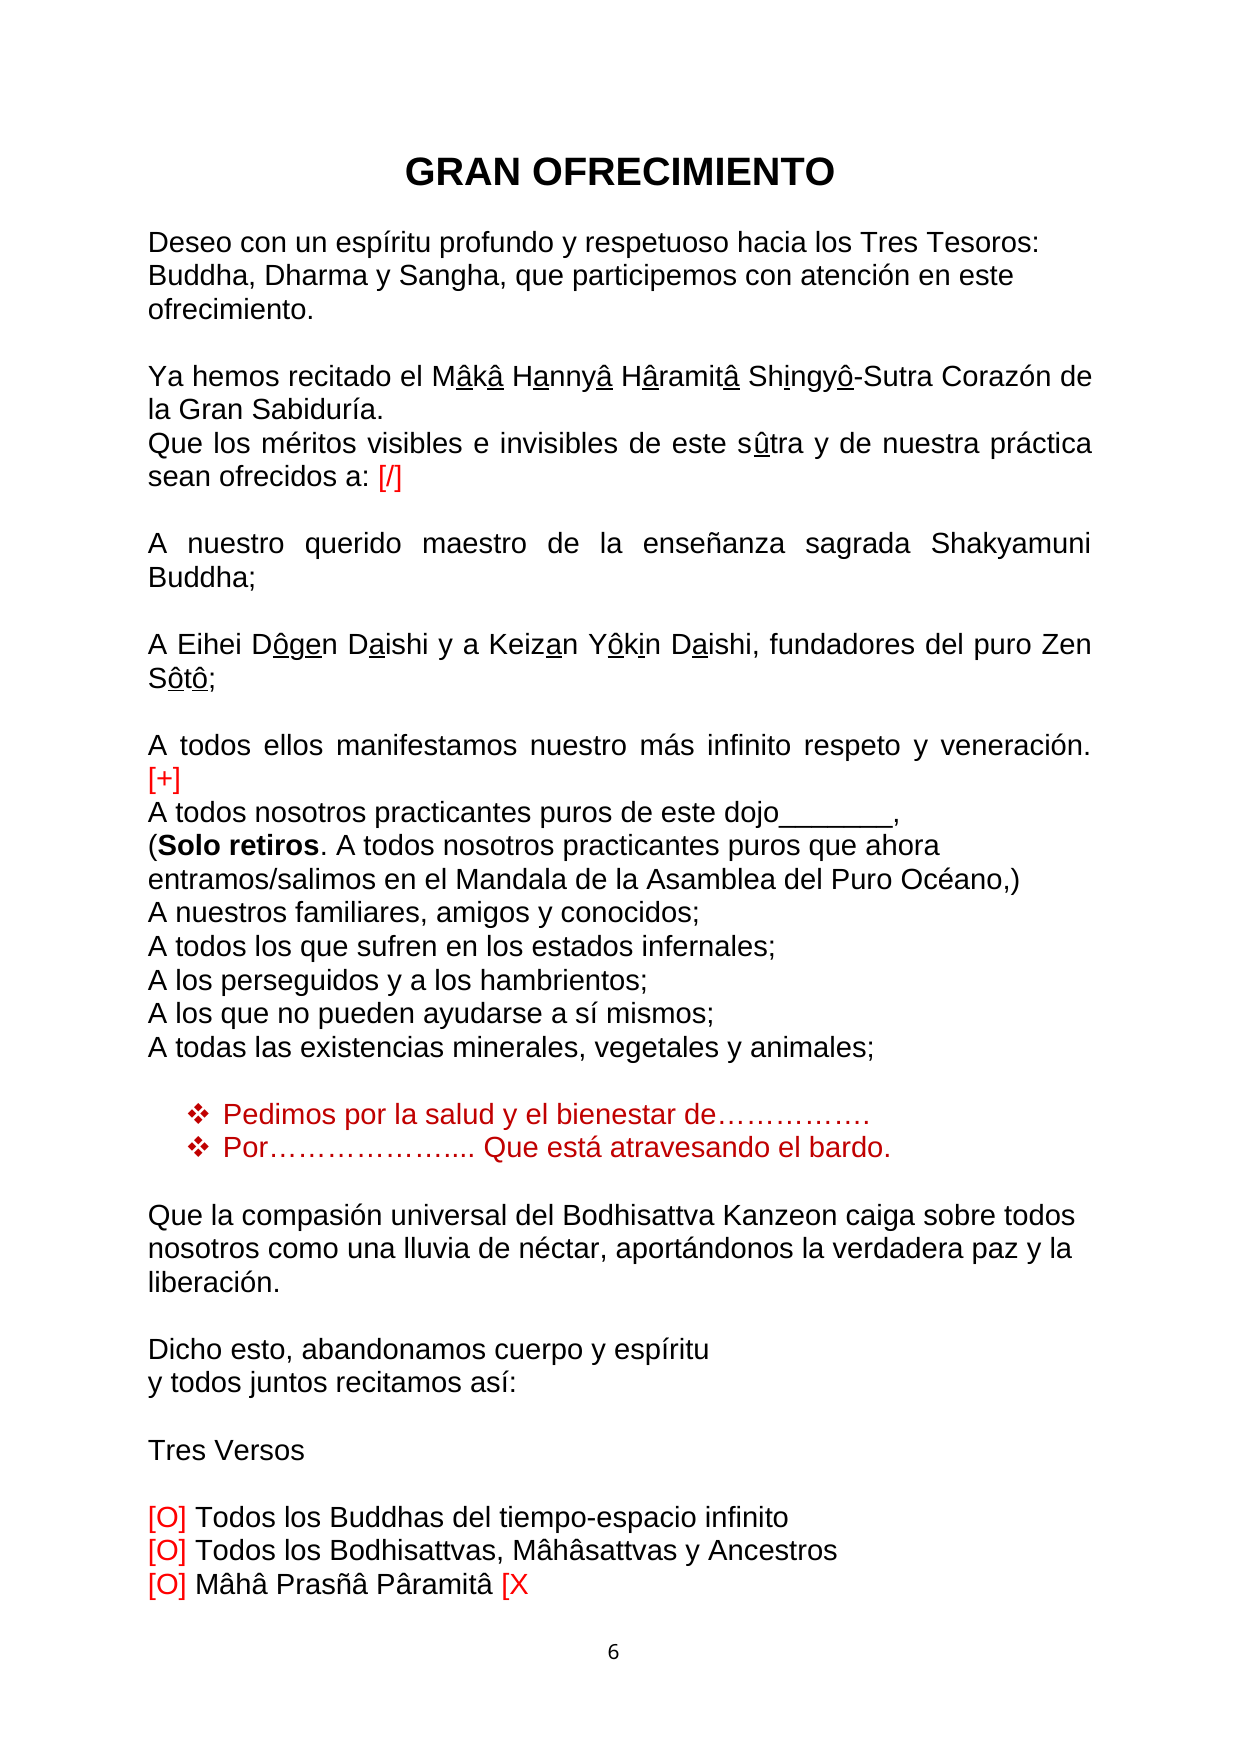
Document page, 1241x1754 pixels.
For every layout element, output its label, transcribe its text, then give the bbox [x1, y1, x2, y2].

list Pedimos por la salud y el bienestar de……………. [185, 1097, 1092, 1130]
text A los que no pueden ayudarse a sí mismos; [148, 996, 1092, 1029]
text A todos ellos manifestamos nuestro más infinito respeto y veneración. [+] [148, 728, 1092, 795]
text A todos los que sufren en los estados infernales; [148, 929, 1092, 962]
text Ya hemos recitado el Mâkâ Hannyâ Hâramitâ Shingyô-Sutra Corazón de la Gran Sabiduría. [148, 359, 1092, 426]
text [O] Todos los Bodhisattvas, Mâhâsattvas y Ancestros [148, 1533, 1092, 1567]
subtitle Tres Versos [148, 1432, 1092, 1466]
text A los perseguidos y a los hambrientos; [148, 962, 1092, 996]
text A nuestros familiares, amigos y conocidos; [148, 895, 1092, 929]
text A todas las existencias minerales, vegetales y animales; [148, 1029, 1092, 1063]
text A Eihei Dôgen Daishi y a Keizan Yôkin Daishi, fundadores del puro Zen Sôtô; [148, 627, 1092, 694]
text y todos juntos recitamos así: [148, 1365, 1092, 1399]
subtitle GRAN OFRECIMIENTO [148, 148, 1092, 193]
subtitle A todos nosotros practicantes puros de este dojo_______, [148, 795, 1092, 828]
subtitle Dicho esto, abandonamos cuerpo y espíritu [148, 1332, 1092, 1365]
text (Solo retiros. A todos nosotros practicantes puros que ahora entramos/salimos en el Mandala de la Asamblea del Puro Océano,) [148, 828, 1092, 895]
text Que los méritos visibles e invisibles de este sûtra y de nuestra práctica sean ofrecidos a: [/] [148, 426, 1092, 493]
text [O] Todos los Buddhas del tiempo-espacio infinito [148, 1499, 1092, 1533]
text [O] Mâhâ Prasñâ Pâramitâ [X [148, 1567, 1092, 1600]
list Por……………….... Que está atravesando el bardo. [185, 1130, 1092, 1164]
text Deseo con un espíritu profundo y respetuoso hacia los Tres Tesoros: Buddha, Dharma y Sangha, que participemos con atención en este ofrecimiento. [148, 224, 1092, 325]
text A nuestro querido maestro de la enseñanza sagrada Shakyamuni Buddha; [148, 526, 1092, 593]
text Que la compasión universal del Bodhisattva Kanzeon caiga sobre todos nosotros como una lluvia de néctar, aportándonos la verdadera paz y la liberación. [148, 1198, 1092, 1298]
